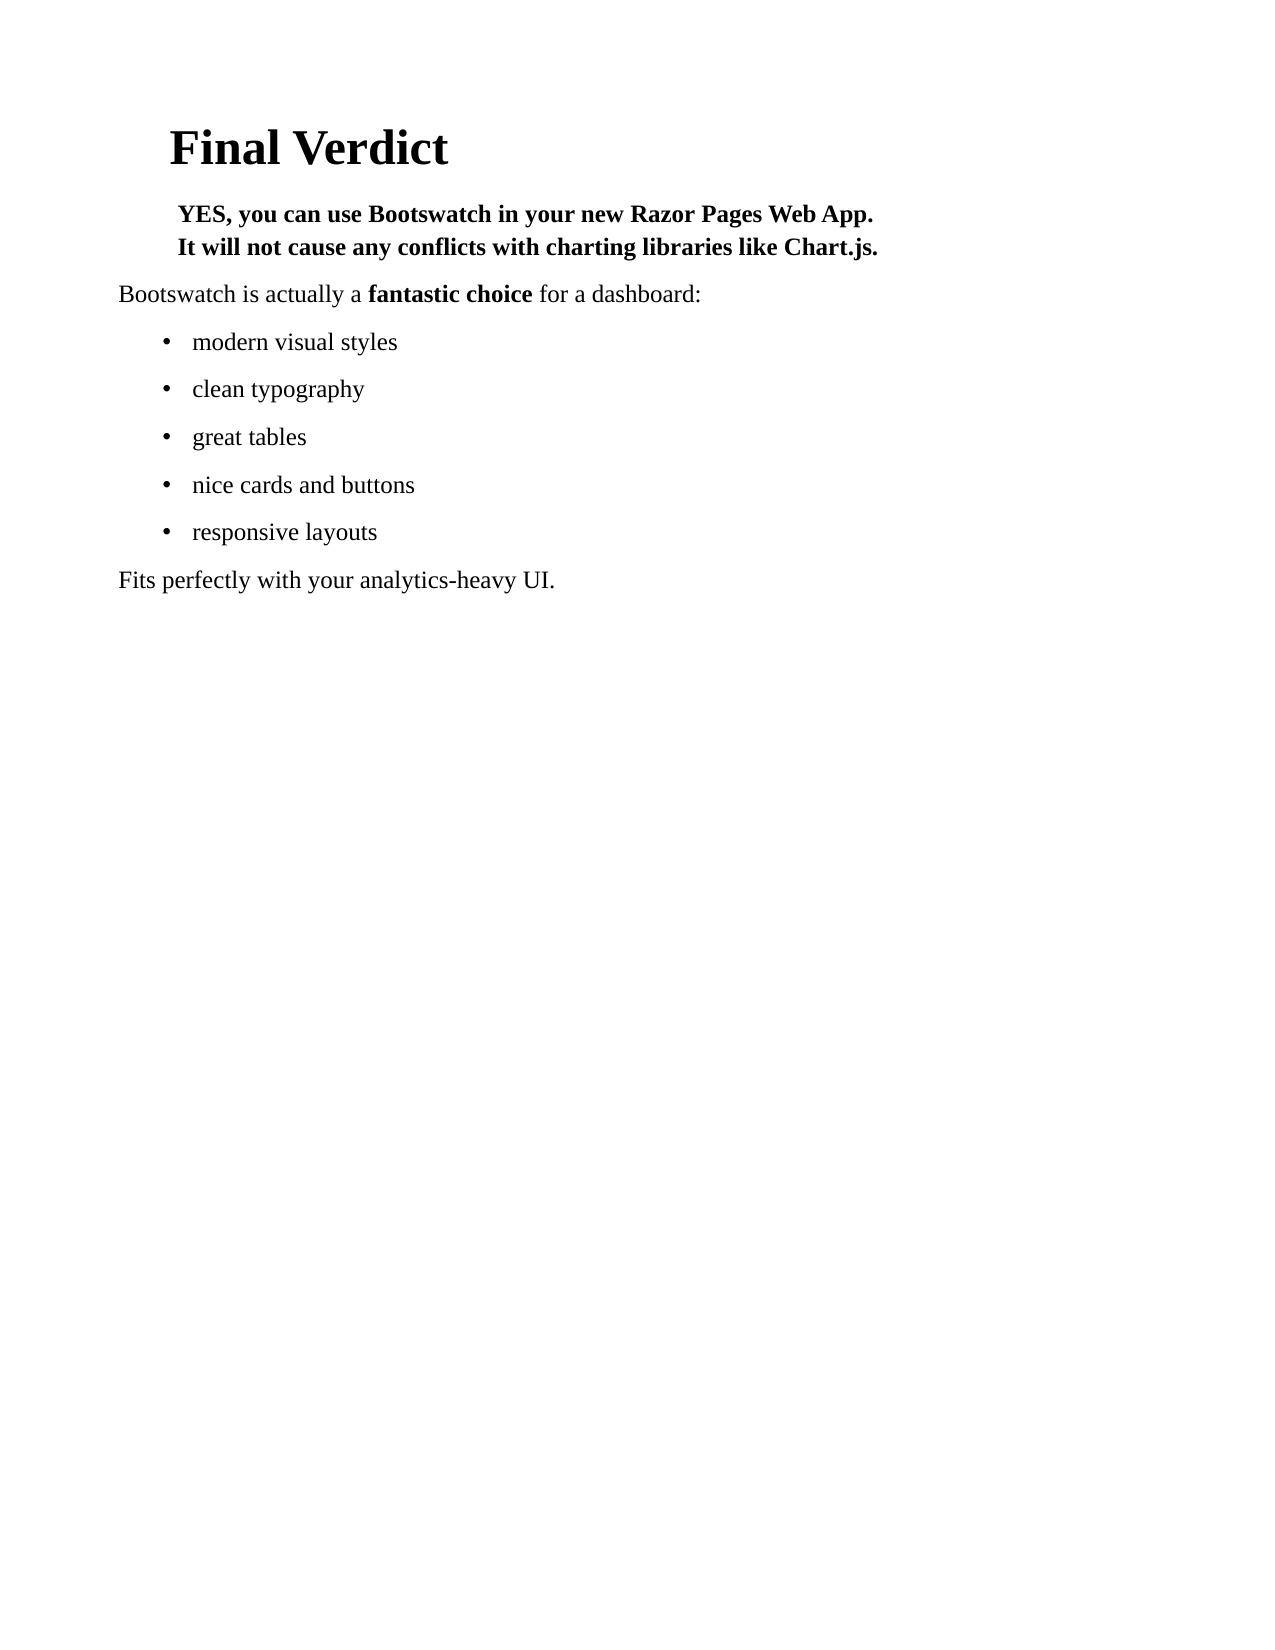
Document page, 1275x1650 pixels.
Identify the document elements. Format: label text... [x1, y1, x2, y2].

list modern visual styles [162, 327, 1157, 356]
list great tables [162, 422, 1157, 451]
text Fits perfectly with your analytics-heavy UI. [118, 565, 1157, 594]
list nice cards and buttons [162, 470, 1157, 498]
list clean typography [162, 374, 1157, 403]
text YES, you can use Bootswatch in your new Razor Pages Web App. It will not cause any conflicts with charting libraries like Chart.js. [177, 199, 1098, 261]
list responsive layouts [162, 517, 1157, 546]
text Bootswatch is actually a fantastic choice for a dashboard: [118, 279, 1157, 308]
subtitle 🚀 Final Verdict [118, 118, 1157, 176]
